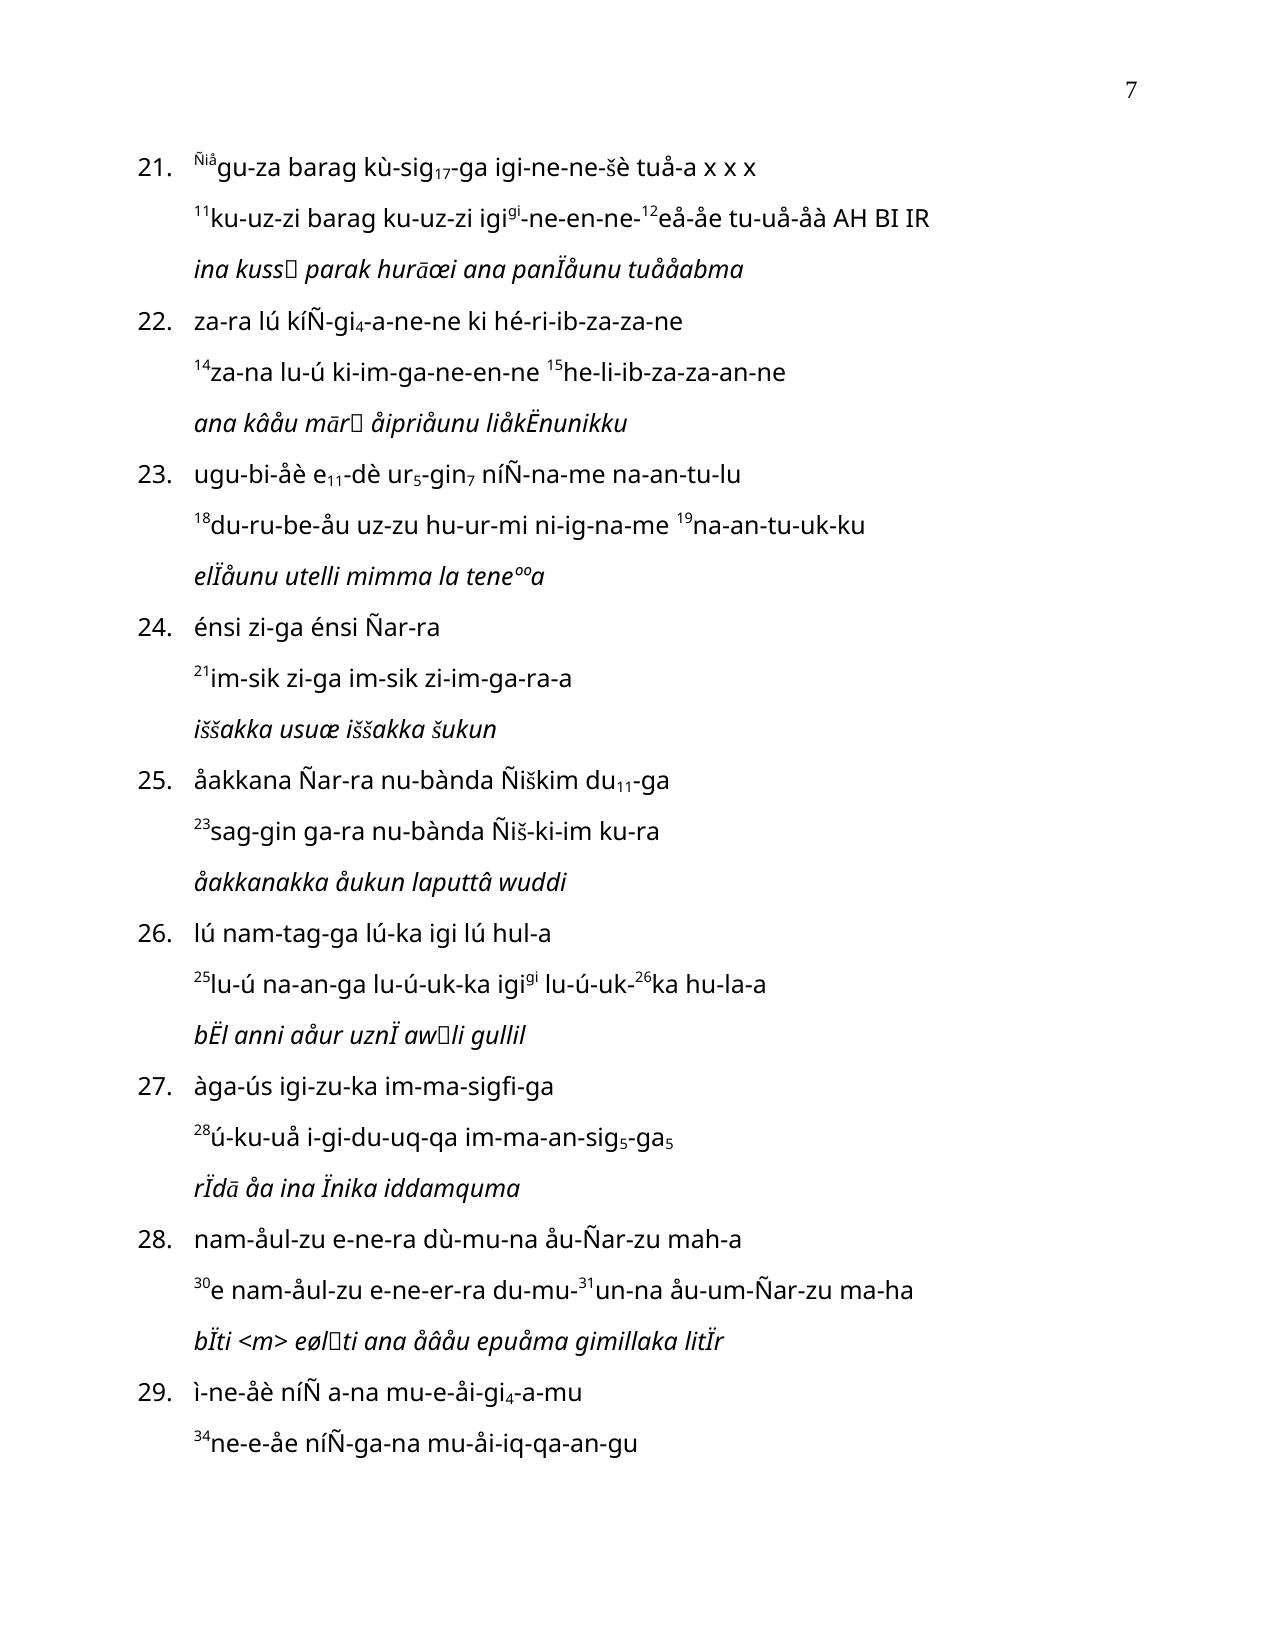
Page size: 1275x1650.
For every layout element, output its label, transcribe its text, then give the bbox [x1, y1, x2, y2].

text 22. za-ra lú kíÑ-gi4-a-ne-ne ki hé-ri-ib-za-za-ne [137, 303, 1138, 337]
text ana kâåu mār åipriåunu liåkËnunikku [137, 405, 1138, 439]
text 25lu-ú na-an-ga lu-ú-uk-ka igigi lu-ú-uk-26ka hu-la-a [137, 967, 1138, 1001]
text 28. nam-åul-zu e-ne-ra dù-mu-na åu-Ñar-zu mah-a [137, 1222, 1138, 1256]
text 25. åakkana Ñar-ra nu-bànda Ñiškim du11-ga [137, 762, 1138, 797]
text bËl anni aåur uznÏ awli gullil [137, 1018, 1138, 1052]
text 14za-na lu-ú ki-im-ga-ne-en-ne 15he-li-ib-za-za-an-ne [137, 354, 1138, 388]
text 11ku-uz-zi barag ku-uz-zi igigi-ne-en-ne-12eå-åe tu-uå-åà AH BI IR [137, 201, 1138, 235]
text 21. Ñiågu-za barag kù-sig17-ga igi-ne-ne-šè tuå-a x x x [137, 150, 1138, 184]
text åakkanakka åukun laputtâ wuddi [137, 864, 1138, 899]
text ina kuss parak hurāœi ana panÏåunu tuååabma [137, 252, 1138, 286]
text 18du-ru-be-åu uz-zu hu-ur-mi ni-ig-na-me 19na-an-tu-uk-ku [137, 507, 1138, 541]
text 27. àga-ús igi-zu-ka im-ma-sigﬁ-ga [137, 1069, 1138, 1103]
text 29. ì-ne-åè níÑ a-na mu-e-åi-gi4-a-mu [137, 1375, 1138, 1409]
text iššakka usuæ iššakka šukun [137, 711, 1138, 746]
text 21im-sik zi-ga im-sik zi-im-ga-ra-a [137, 660, 1138, 694]
text 28ú-ku-uå i-gi-du-uq-qa im-ma-an-sig5-ga5 [137, 1120, 1138, 1154]
text 34ne-e-åe níÑ-ga-na mu-åi-iq-qa-an-gu [137, 1426, 1138, 1460]
text 24. énsi zi-ga énsi Ñar-ra [137, 609, 1138, 643]
text bÏti <m> eølti ana åâåu epuåma gimillaka litÏr [194, 1324, 1138, 1358]
text 30e nam-åul-zu e-ne-er-ra du-mu-31un-na åu-um-Ñar-zu ma-ha [194, 1273, 1138, 1307]
text 23sag-gin ga-ra nu-bànda Ñiš-ki-im ku-ra [137, 813, 1138, 848]
text rÏdā åa ina Ïnika iddamquma [137, 1171, 1138, 1205]
text elÏåunu utelli mimma la teneººa [137, 558, 1138, 592]
text 23. ugu-bi-åè e11-dè ur5-gin7 níÑ-na-me na-an-tu-lu [137, 456, 1138, 490]
text 26. lú nam-tag-ga lú-ka igi lú hul-a [137, 916, 1138, 950]
